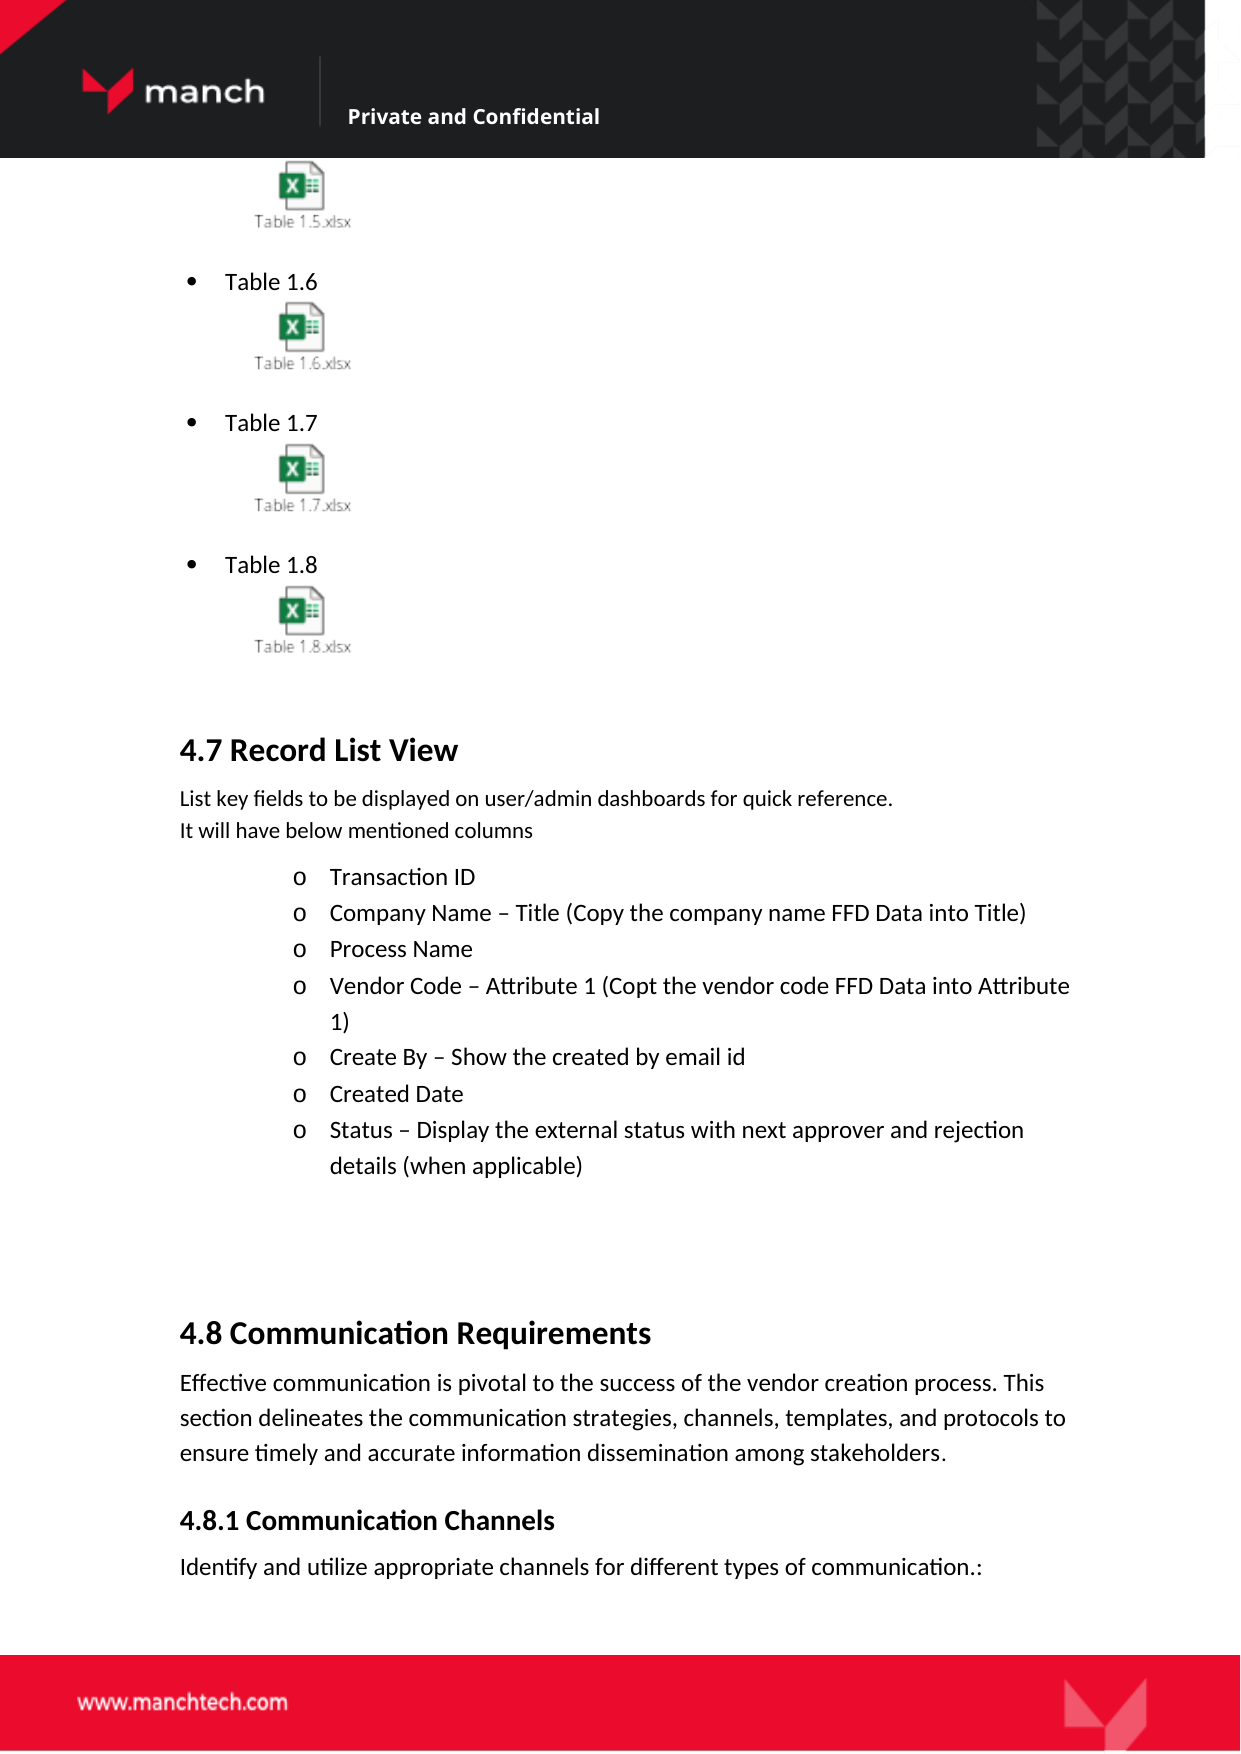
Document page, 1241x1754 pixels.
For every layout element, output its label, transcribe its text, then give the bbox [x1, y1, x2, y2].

list Table 1.8 [187, 549, 1090, 580]
list Company Name – Title (Copy the company name FFD Data into Title) [292, 897, 1090, 929]
subtitle 4.8 Communication Requirements [179, 1312, 1090, 1353]
picture [0, 0, 1241, 158]
list Table 1.6 [187, 266, 1090, 296]
list Process Name [292, 933, 1090, 965]
list Status – Display the external status with next approver and rejection details (when applicable) [292, 1114, 1090, 1181]
text Identify and utilize appropriate channels for different types of communication.: [179, 1551, 1090, 1581]
text Effective communication is pivotal to the success of the vendor creation process. This section delineates the communication strategies, channels, templates, and protocols to ensure timely and accurate information dissemination among stakeholders. [179, 1367, 1090, 1468]
list Create By – Show the created by email id [292, 1041, 1090, 1073]
list Vendor Code – Attribute 1 (Copt the vendor code FFD Data into Attribute 1) [292, 970, 1090, 1037]
text List key fields to be displayed on user/admin dashboards for quick reference. It will have below mentioned columns [179, 784, 1090, 844]
list Table 1.7 [187, 408, 1090, 438]
subtitle 4.8.1 Communication Channels [179, 1502, 1090, 1537]
subtitle 4.7 Record List View [179, 729, 1090, 769]
picture [0, 1655, 1241, 1754]
list Created Date [292, 1078, 1090, 1109]
list Transaction ID [292, 861, 1090, 892]
